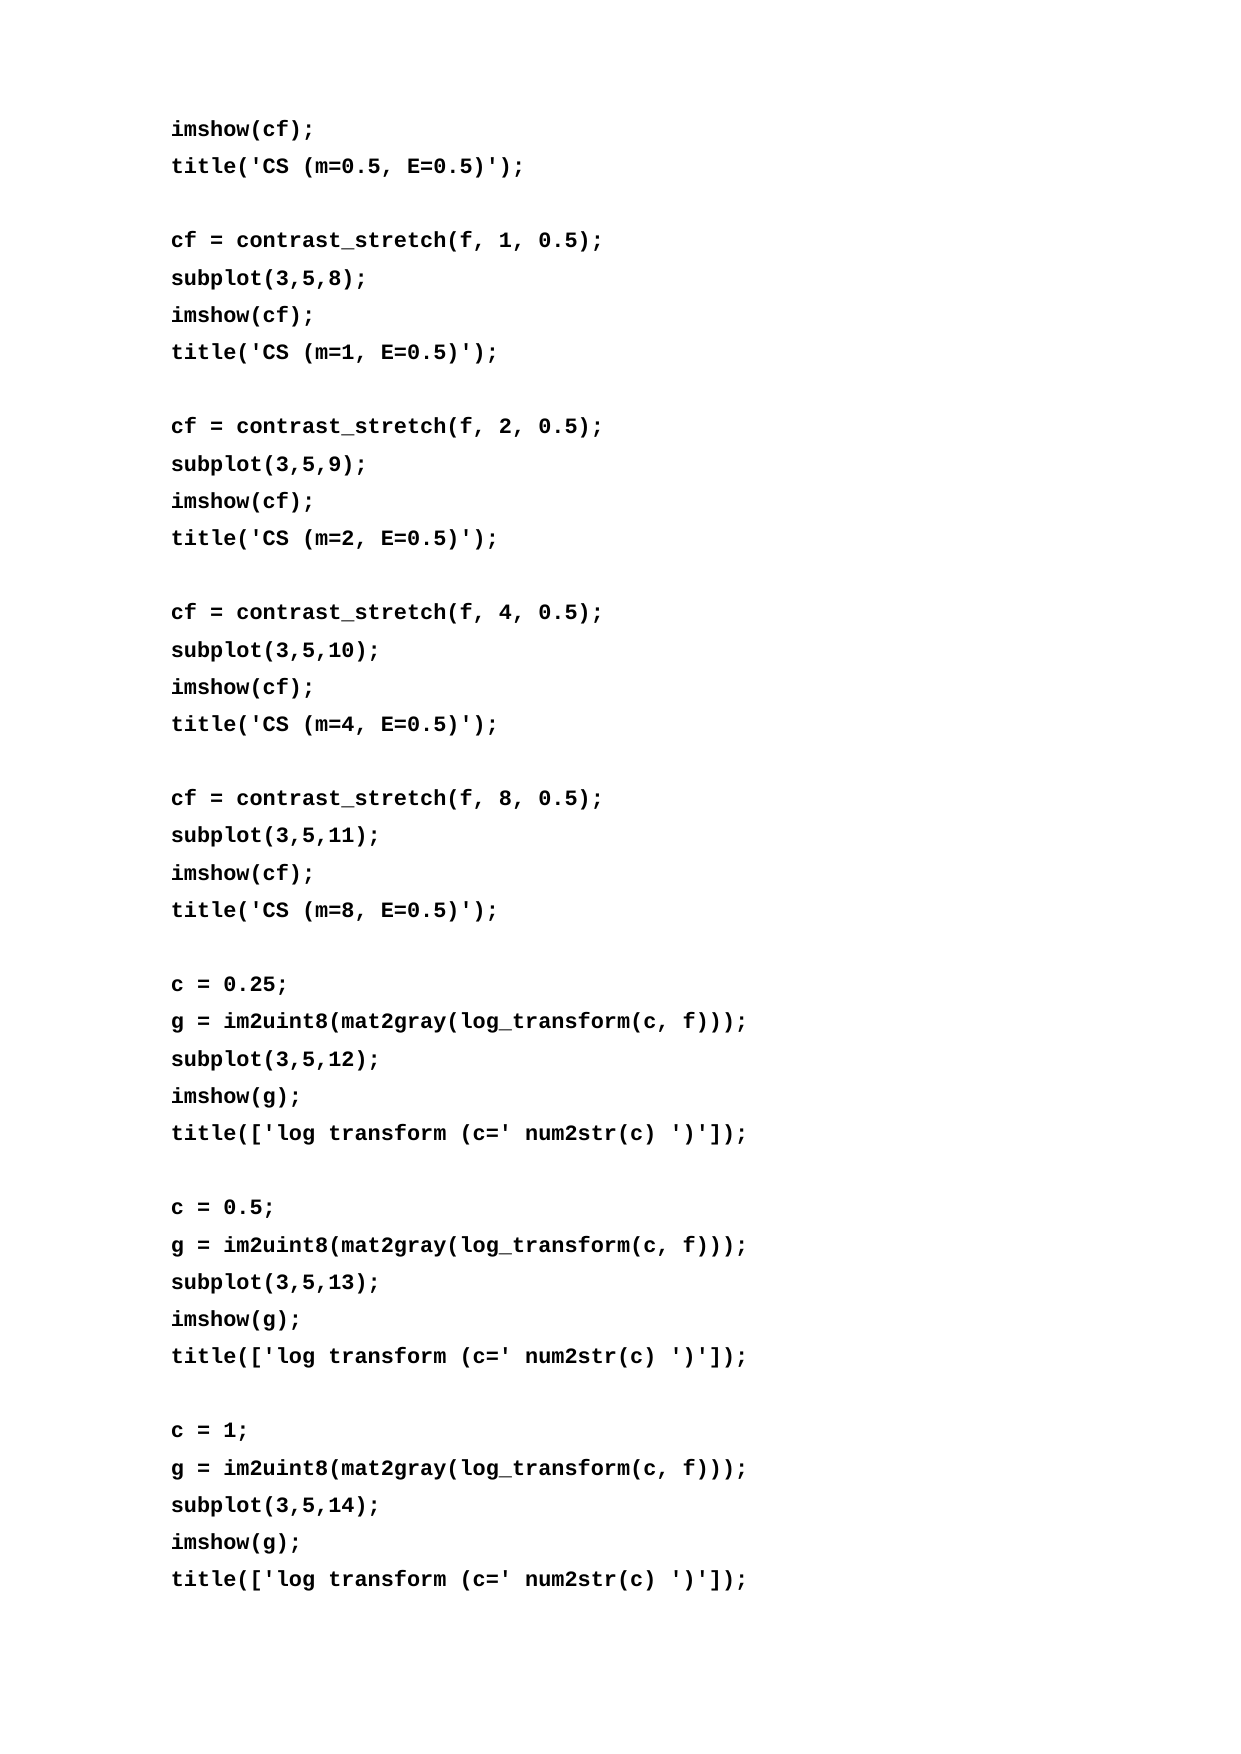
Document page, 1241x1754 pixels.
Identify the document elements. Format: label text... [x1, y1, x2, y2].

text g = im2uint8(mat2gray(log_transform(c, f))); [118, 1457, 1122, 1482]
text imshow(cf); [118, 490, 1122, 515]
text c = 0.5; [118, 1197, 1122, 1221]
text title('CS (m=2, E=0.5)'); [118, 527, 1122, 552]
text cf = contrast_stretch(f, 8, 0.5); [118, 787, 1122, 812]
text cf = contrast_stretch(f, 2, 0.5); [118, 416, 1122, 440]
text g = im2uint8(mat2gray(log_transform(c, f))); [118, 1234, 1122, 1258]
text subplot(3,5,12); [118, 1048, 1122, 1073]
text subplot(3,5,11); [118, 825, 1122, 849]
text subplot(3,5,8); [118, 267, 1122, 292]
text imshow(cf); [118, 304, 1122, 329]
text cf = contrast_stretch(f, 1, 0.5); [118, 230, 1122, 254]
text imshow(cf); [118, 676, 1122, 701]
text subplot(3,5,14); [118, 1494, 1122, 1519]
text title('CS (m=4, E=0.5)'); [118, 713, 1122, 738]
text imshow(g); [118, 1531, 1122, 1556]
text imshow(cf); [118, 862, 1122, 887]
text title('CS (m=0.5, E=0.5)'); [118, 155, 1122, 180]
text title(['log transform (c=' num2str(c) ')']); [118, 1345, 1122, 1370]
text title('CS (m=1, E=0.5)'); [118, 341, 1122, 366]
text title('CS (m=8, E=0.5)'); [118, 899, 1122, 924]
text cf = contrast_stretch(f, 4, 0.5); [118, 602, 1122, 626]
text imshow(cf); [118, 118, 1122, 143]
text subplot(3,5,13); [118, 1271, 1122, 1296]
text title(['log transform (c=' num2str(c) ')']); [118, 1568, 1122, 1593]
text imshow(g); [118, 1308, 1122, 1333]
text subplot(3,5,10); [118, 639, 1122, 663]
text imshow(g); [118, 1085, 1122, 1110]
text subplot(3,5,9); [118, 453, 1122, 478]
text c = 0.25; [118, 973, 1122, 998]
text c = 1; [118, 1420, 1122, 1444]
text g = im2uint8(mat2gray(log_transform(c, f))); [118, 1011, 1122, 1035]
text title(['log transform (c=' num2str(c) ')']); [118, 1122, 1122, 1147]
